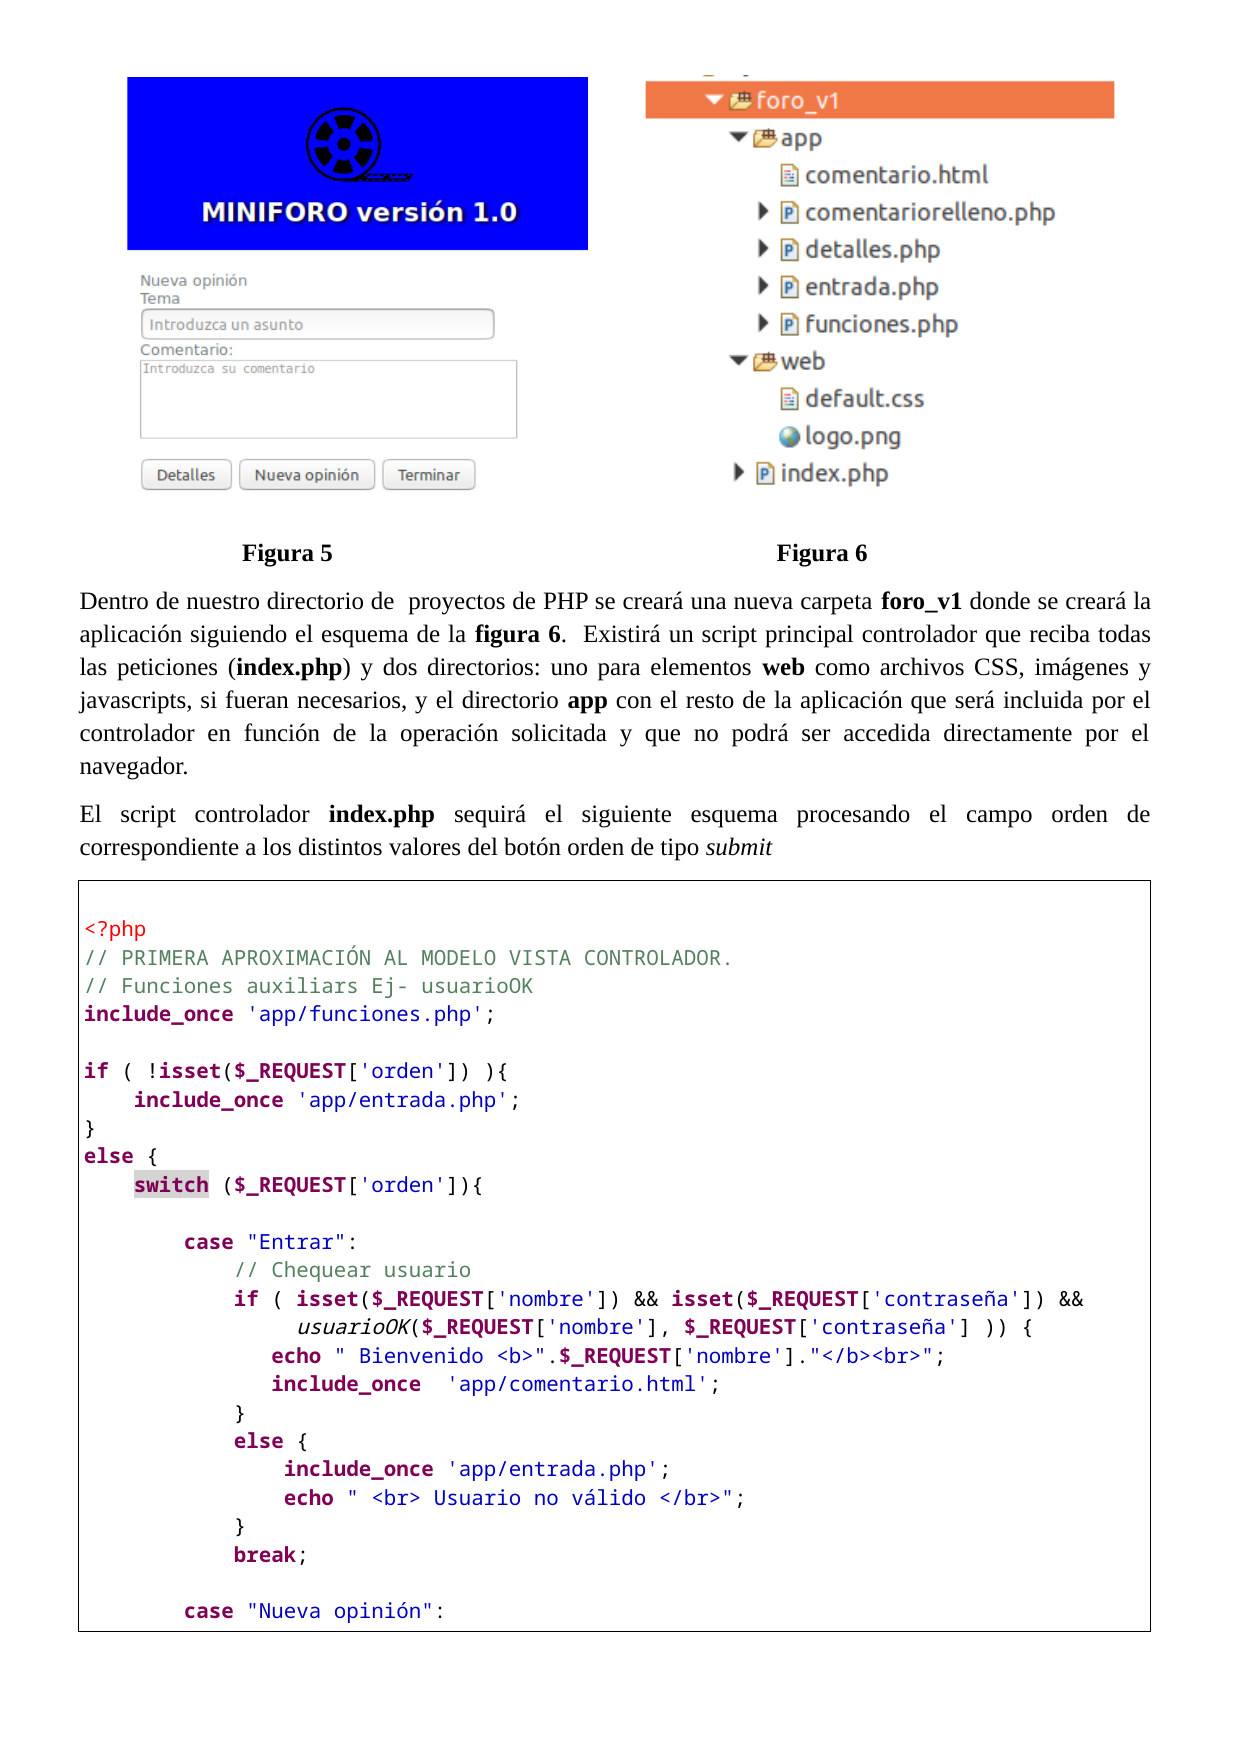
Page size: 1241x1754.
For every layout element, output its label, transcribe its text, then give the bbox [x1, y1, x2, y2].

text Dentro de nuestro directorio de proyectos de PHP se creará una nueva carpeta foro_v1 donde se creará la aplicación siguiendo el esquema de la figura 6. Existirá un script principal controlador que reciba todas las peticiones (index.php) y dos directorios: uno para elementos web como archivos CSS, imágenes y javascripts, si fueran necesarios, y el directorio app con el resto de la aplicación que será incluida por el controlador en función de la operación solicitada y que no podrá ser accedida directamente por el navegador. [79, 586, 1152, 780]
picture [645, 75, 1115, 498]
text Figura 5 Figura 6 [79, 538, 1152, 567]
table_header <?php // PRIMERA APROXIMACIÓN AL MODELO VISTA CONTROLADOR. // Funciones auxiliars Ej- usuarioOK include_once 'app/funciones.php'; if ( !isset($_REQUEST['orden']) ){ include_once 'app/entrada.php'; } else { switch ($_REQUEST['orden']){ case "Entrar": // Chequear usuario if ( isset($_REQUEST['nombre']) && isset($_REQUEST['contraseña']) && usuarioOK($_REQUEST['nombre'], $_REQUEST['contraseña'] )) { echo " Bienvenido <b>".$_REQUEST['nombre']."</b><br>"; include_once 'app/comentario.html'; } else { include_once 'app/entrada.php'; echo " <br> Usuario no válido </br>"; } break; case "Nueva opinión": [79, 881, 1150, 1631]
text El script controlador index.php sequirá el siguiente esquema procesando el campo orden de correspondiente a los distintos valores del botón orden de tipo submit [79, 799, 1152, 861]
picture [127, 77, 588, 514]
